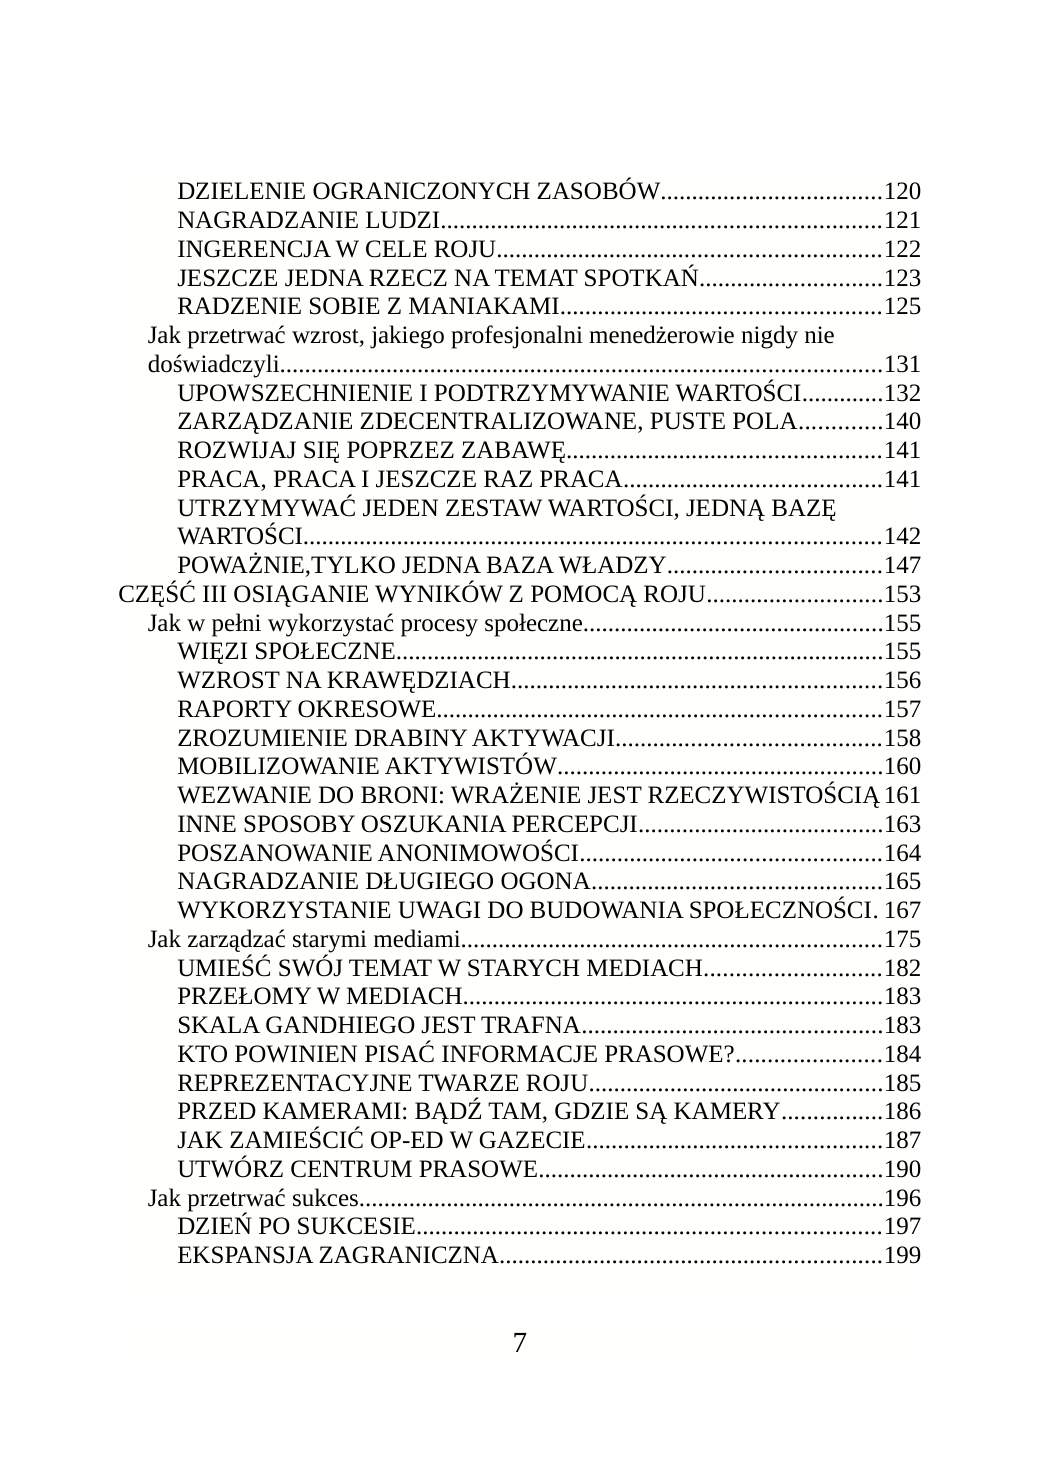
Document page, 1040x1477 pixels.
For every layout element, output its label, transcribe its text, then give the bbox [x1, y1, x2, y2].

text WZROST NA KRAWĘDZIACH 156 [177, 665, 921, 694]
text MOBILIZOWANIE AKTYWISTÓW 160 [177, 751, 921, 780]
text NAGRADZANIE DŁUGIEGO OGONA 165 [177, 866, 921, 895]
text POWAŻNIE,TYLKO JEDNA BAZA WŁADZY 147 [177, 550, 921, 579]
text EKSPANSJA ZAGRANICZNA 199 [177, 1240, 921, 1269]
text RADZENIE SOBIE Z MANIAKAMI 125 [177, 291, 921, 320]
text DZIELENIE OGRANICZONYCH ZASOBÓW 120 [177, 176, 921, 205]
text Jak w pełni wykorzystać procesy społeczne 155 [148, 608, 921, 636]
text UTWÓRZ CENTRUM PRASOWE 190 [177, 1154, 921, 1183]
text JAK ZAMIEŚCIĆ OP-ED W GAZECIE 187 [177, 1125, 921, 1154]
text PRZEŁOMY W MEDIACH 183 [177, 981, 921, 1010]
text WYKORZYSTANIE UWAGI DO BUDOWANIA SPOŁECZNOŚCI 167 [177, 895, 921, 924]
text NAGRADZANIE LUDZI 121 [177, 205, 921, 234]
text WEZWANIE DO BRONI: WRAŻENIE JEST RZECZYWISTOŚCIĄ 161 [177, 780, 921, 809]
text Jak przetrwać sukces 196 [148, 1183, 921, 1211]
text INNE SPOSOBY OSZUKANIA PERCEPCJI 163 [177, 809, 921, 838]
text REPREZENTACYJNE TWARZE ROJU 185 [177, 1068, 921, 1096]
text RAPORTY OKRESOWE 157 [177, 694, 921, 723]
text WIĘZI SPOŁECZNE 155 [177, 636, 921, 665]
text CZĘŚĆ III OSIĄGANIE WYNIKÓW Z POMOCĄ ROJU 153 [118, 579, 921, 608]
text DZIEŃ PO SUKCESIE 197 [177, 1211, 921, 1240]
text ROZWIJAJ SIĘ POPRZEZ ZABAWĘ 141 [177, 435, 921, 464]
text Jak zarządzać starymi mediami 175 [148, 924, 921, 953]
text ZROZUMIENIE DRABINY AKTYWACJI 158 [177, 723, 921, 751]
text INGERENCJA W CELE ROJU 122 [177, 234, 921, 263]
text PRZED KAMERAMI: BĄDŹ TAM, GDZIE SĄ KAMERY 186 [177, 1096, 921, 1125]
text KTO POWINIEN PISAĆ INFORMACJE PRASOWE? 184 [177, 1039, 921, 1068]
text ZARZĄDZANIE ZDECENTRALIZOWANE, PUSTE POLA 140 [177, 406, 921, 435]
text UTRZYMYWAĆ JEDEN ZESTAW WARTOŚCI, JEDNĄ BAZĘ WARTOŚCI 142 [177, 493, 921, 550]
text SKALA GANDHIEGO JEST TRAFNA 183 [177, 1010, 921, 1039]
text PRACA, PRACA I JESZCZE RAZ PRACA 141 [177, 464, 921, 493]
text UPOWSZECHNIENIE I PODTRZYMYWANIE WARTOŚCI 132 [177, 378, 921, 406]
text POSZANOWANIE ANONIMOWOŚCI 164 [177, 838, 921, 866]
text Jak przetrwać wzrost, jakiego profesjonalni menedżerowie nigdy nie doświadczyli 131 [148, 320, 921, 378]
text UMIEŚĆ SWÓJ TEMAT W STARYCH MEDIACH 182 [177, 953, 921, 981]
text JESZCZE JEDNA RZECZ NA TEMAT SPOTKAŃ 123 [177, 263, 921, 291]
